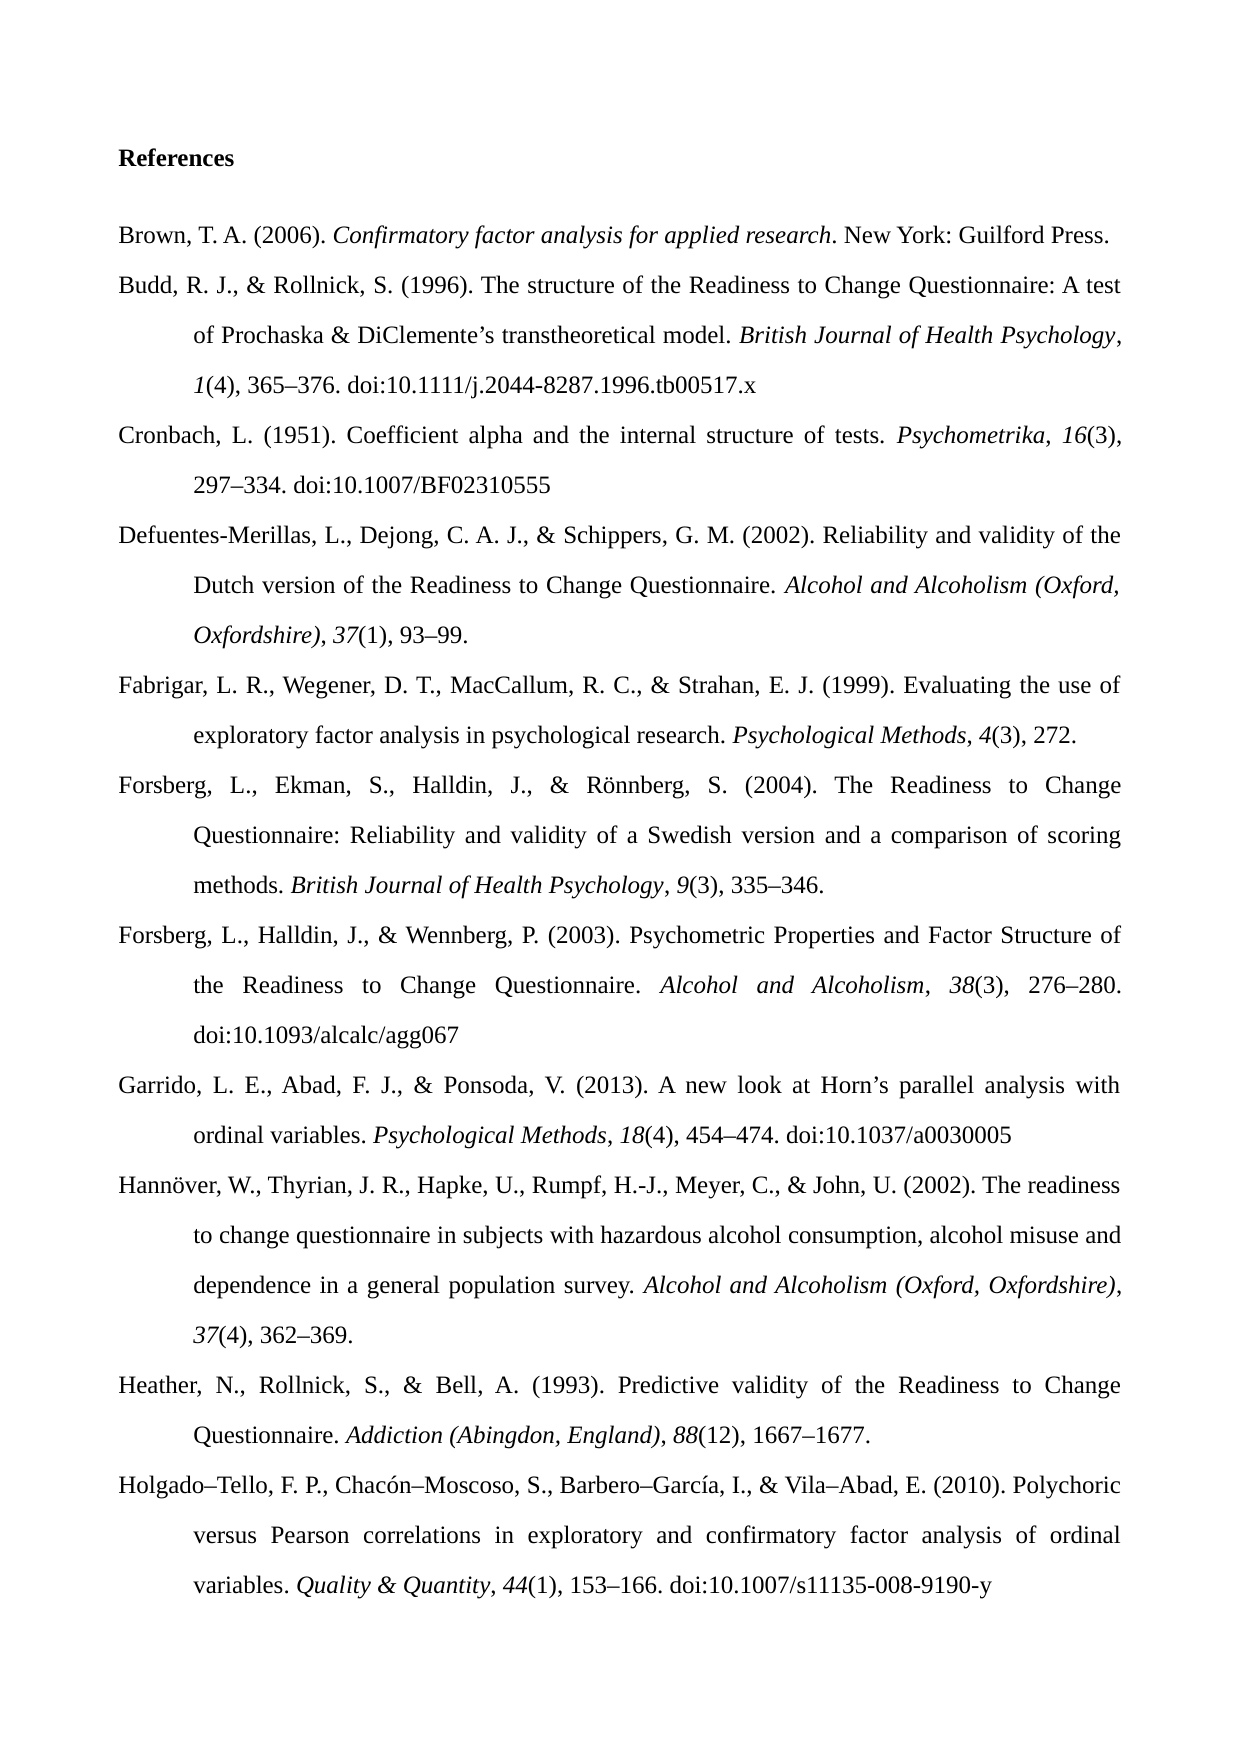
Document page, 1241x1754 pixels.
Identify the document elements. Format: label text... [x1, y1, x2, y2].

text Forsberg, L., Halldin, J., & Wennberg, P. (2003). Psychometric Properties and Factor Structure of the Readiness to Change Questionnaire. Alcohol and Alcoholism, 38(3), 276–280. doi:10.1093/alcalc/agg067 [118, 899, 1122, 1049]
text Heather, N., Rollnick, S., & Bell, A. (1993). Predictive validity of the Readiness to Change Questionnaire. Addiction (Abingdon, England), 88(12), 1667–1677. [118, 1349, 1122, 1449]
text Cronbach, L. (1951). Coefficient alpha and the internal structure of tests. Psychometrika, 16(3), 297–334. doi:10.1007/BF02310555 [118, 399, 1122, 499]
text Holgado–Tello, F. P., Chacón–Moscoso, S., Barbero–García, I., & Vila–Abad, E. (2010). Polychoric versus Pearson correlations in exploratory and confirmatory factor analysis of ordinal variables. Quality & Quantity, 44(1), 153–166. doi:10.1007/s11135-008-9190-y [118, 1449, 1122, 1599]
subtitle References [118, 143, 1122, 172]
text Garrido, L. E., Abad, F. J., & Ponsoda, V. (2013). A new look at Horn’s parallel analysis with ordinal variables. Psychological Methods, 18(4), 454–474. doi:10.1037/a0030005 [118, 1049, 1122, 1149]
text Fabrigar, L. R., Wegener, D. T., MacCallum, R. C., & Strahan, E. J. (1999). Evaluating the use of exploratory factor analysis in psychological research. Psychological Methods, 4(3), 272. [118, 649, 1122, 749]
text Hannöver, W., Thyrian, J. R., Hapke, U., Rumpf, H.-J., Meyer, C., & John, U. (2002). The readiness to change questionnaire in subjects with hazardous alcohol consumption, alcohol misuse and dependence in a general population survey. Alcohol and Alcoholism (Oxford, Oxfordshire), 37(4), 362–369. [118, 1149, 1122, 1349]
text Budd, R. J., & Rollnick, S. (1996). The structure of the Readiness to Change Questionnaire: A test of Prochaska & DiClemente’s transtheoretical model. British Journal of Health Psychology, 1(4), 365–376. doi:10.1111/j.2044-8287.1996.tb00517.x [118, 249, 1122, 399]
text Forsberg, L., Ekman, S., Halldin, J., & Rönnberg, S. (2004). The Readiness to Change Questionnaire: Reliability and validity of a Swedish version and a comparison of scoring methods. British Journal of Health Psychology, 9(3), 335–346. [118, 749, 1122, 899]
text Defuentes-Merillas, L., Dejong, C. A. J., & Schippers, G. M. (2002). Reliability and validity of the Dutch version of the Readiness to Change Questionnaire. Alcohol and Alcoholism (Oxford, Oxfordshire), 37(1), 93–99. [118, 499, 1122, 649]
text Brown, T. A. (2006). Confirmatory factor analysis for applied research. New York: Guilford Press. [118, 199, 1122, 249]
